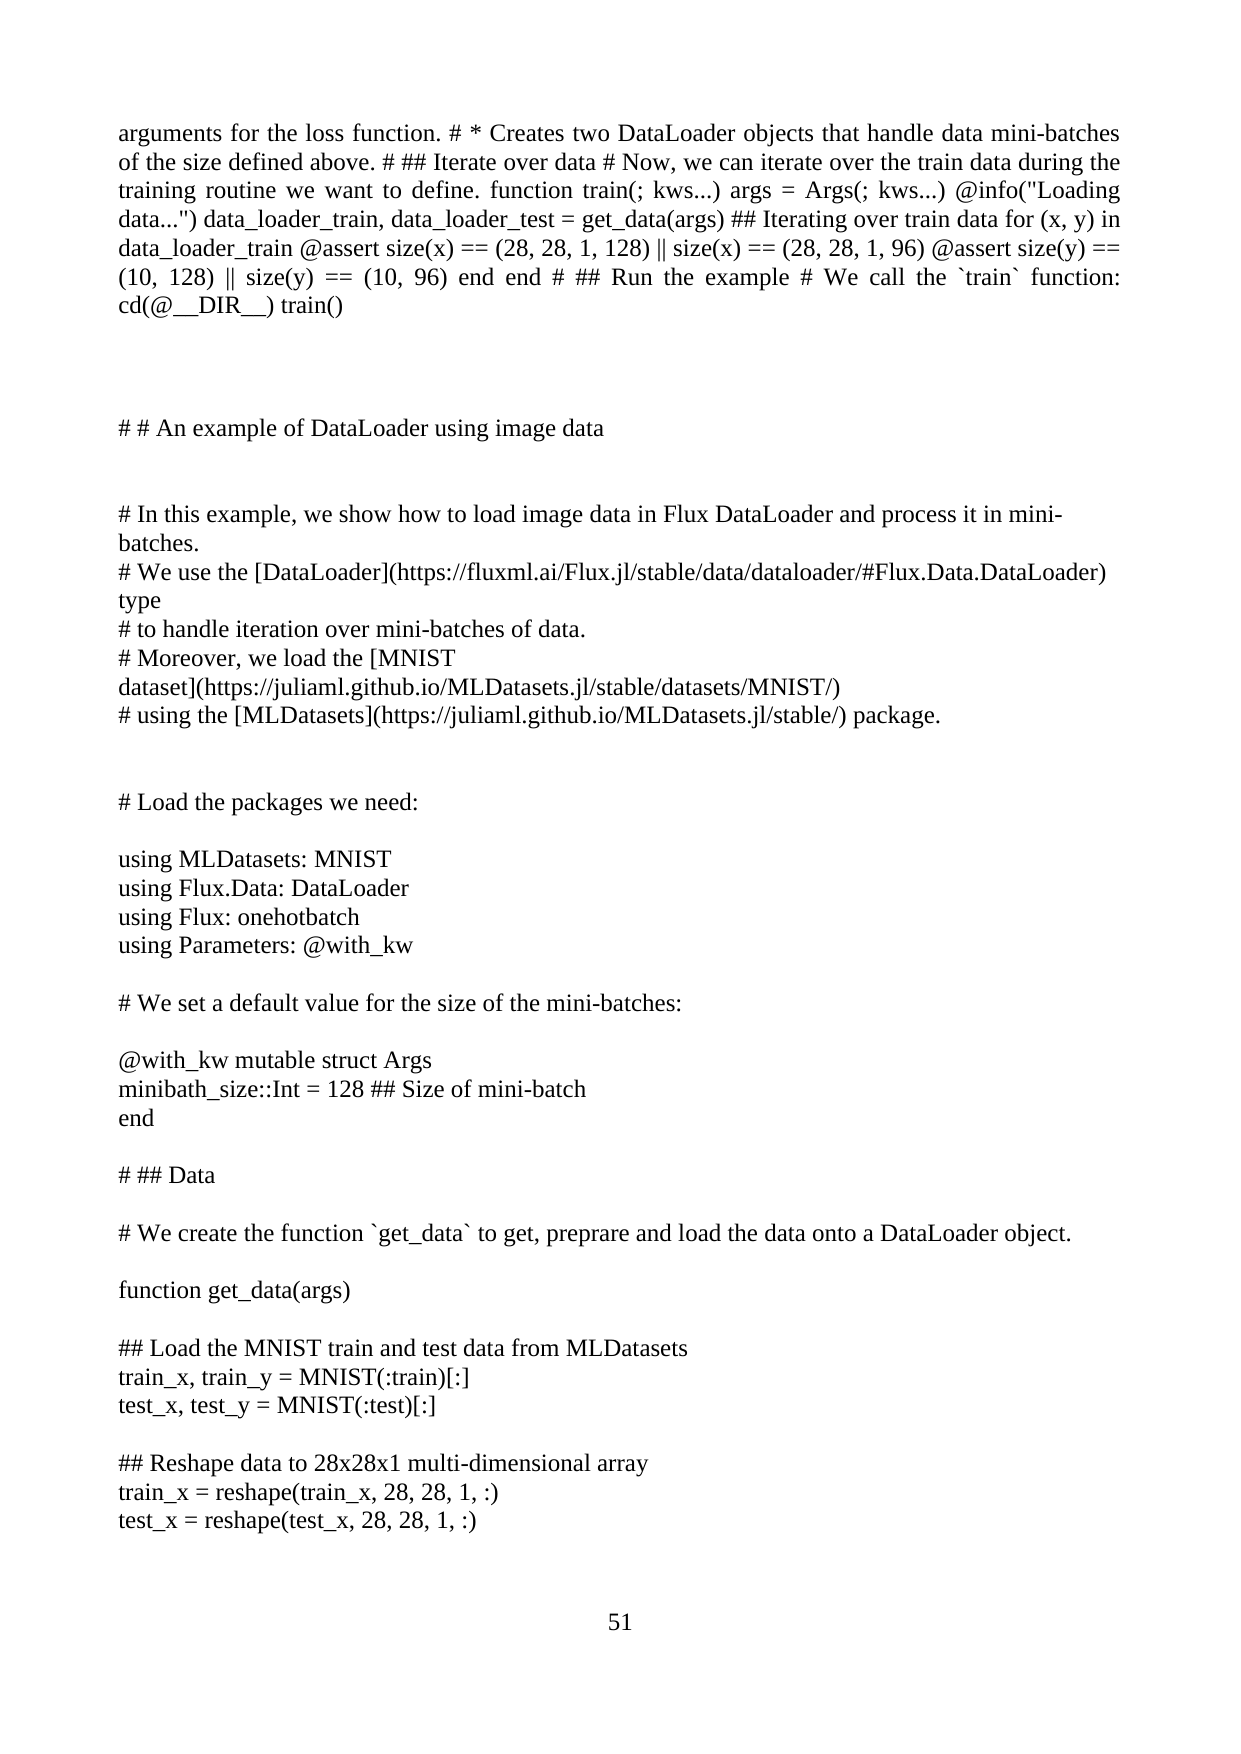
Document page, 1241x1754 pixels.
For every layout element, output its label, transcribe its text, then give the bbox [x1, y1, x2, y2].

text function get_data(args) [118, 1276, 1122, 1304]
text # We set a default value for the size of the mini-batches: [118, 988, 1122, 1017]
text # Moreover, we load the [MNIST dataset](https://juliaml.github.io/MLDatasets.jl/stable/datasets/MNIST/) [118, 643, 1122, 701]
text using Flux: onehotbatch [118, 902, 1122, 931]
text ## Reshape data to 28x28x1 multi-dimensional array [118, 1448, 1122, 1477]
text # In this example, we show how to load image data in Flux DataLoader and process it in mini-batches. [118, 499, 1122, 557]
text test_x, test_y = MNIST(:test)[:] [118, 1391, 1122, 1419]
text # We create the function `get_data` to get, preprare and load the data onto a DataLoader object. [118, 1218, 1122, 1247]
text using Parameters: @with_kw [118, 931, 1122, 959]
text test_x = reshape(test_x, 28, 28, 1, :) [118, 1506, 1122, 1534]
text minibath_size::Int = 128 ## Size of mini-batch [118, 1074, 1122, 1103]
text train_x, train_y = MNIST(:train)[:] [118, 1362, 1122, 1391]
text # # An example of DataLoader using image data [118, 413, 1122, 442]
text ## Load the MNIST train and test data from MLDatasets [118, 1333, 1122, 1362]
text train_x = reshape(train_x, 28, 28, 1, :) [118, 1477, 1122, 1506]
text using MLDatasets: MNIST [118, 844, 1122, 873]
text # Load the packages we need: [118, 787, 1122, 816]
text arguments for the loss function. # * Creates two DataLoader objects that handle data mini-batches of the size defined above. # ## Iterate over data # Now, we can iterate over the train data during the training routine we want to define. function train(; kws...) args = Args(; kws...) @info("Loading data...") data_loader_train, data_loader_test = get_data(args) ## Iterating over train data for (x, y) in data_loader_train @assert size(x) == (28, 28, 1, 128) || size(x) == (28, 28, 1, 96) @assert size(y) == (10, 128) || size(y) == (10, 96) end end # ## Run the example # We call the `train` function: cd(@__DIR__) train() [118, 118, 1122, 319]
text @with_kw mutable struct Args [118, 1046, 1122, 1074]
text # ## Data [118, 1161, 1122, 1189]
text # using the [MLDatasets](https://juliaml.github.io/MLDatasets.jl/stable/) package. [118, 701, 1122, 729]
text using Flux.Data: DataLoader [118, 873, 1122, 902]
text # We use the [DataLoader](https://fluxml.ai/Flux.jl/stable/data/dataloader/#Flux.Data.DataLoader) type [118, 557, 1122, 614]
text # to handle iteration over mini-batches of data. [118, 614, 1122, 643]
text end [118, 1103, 1122, 1132]
